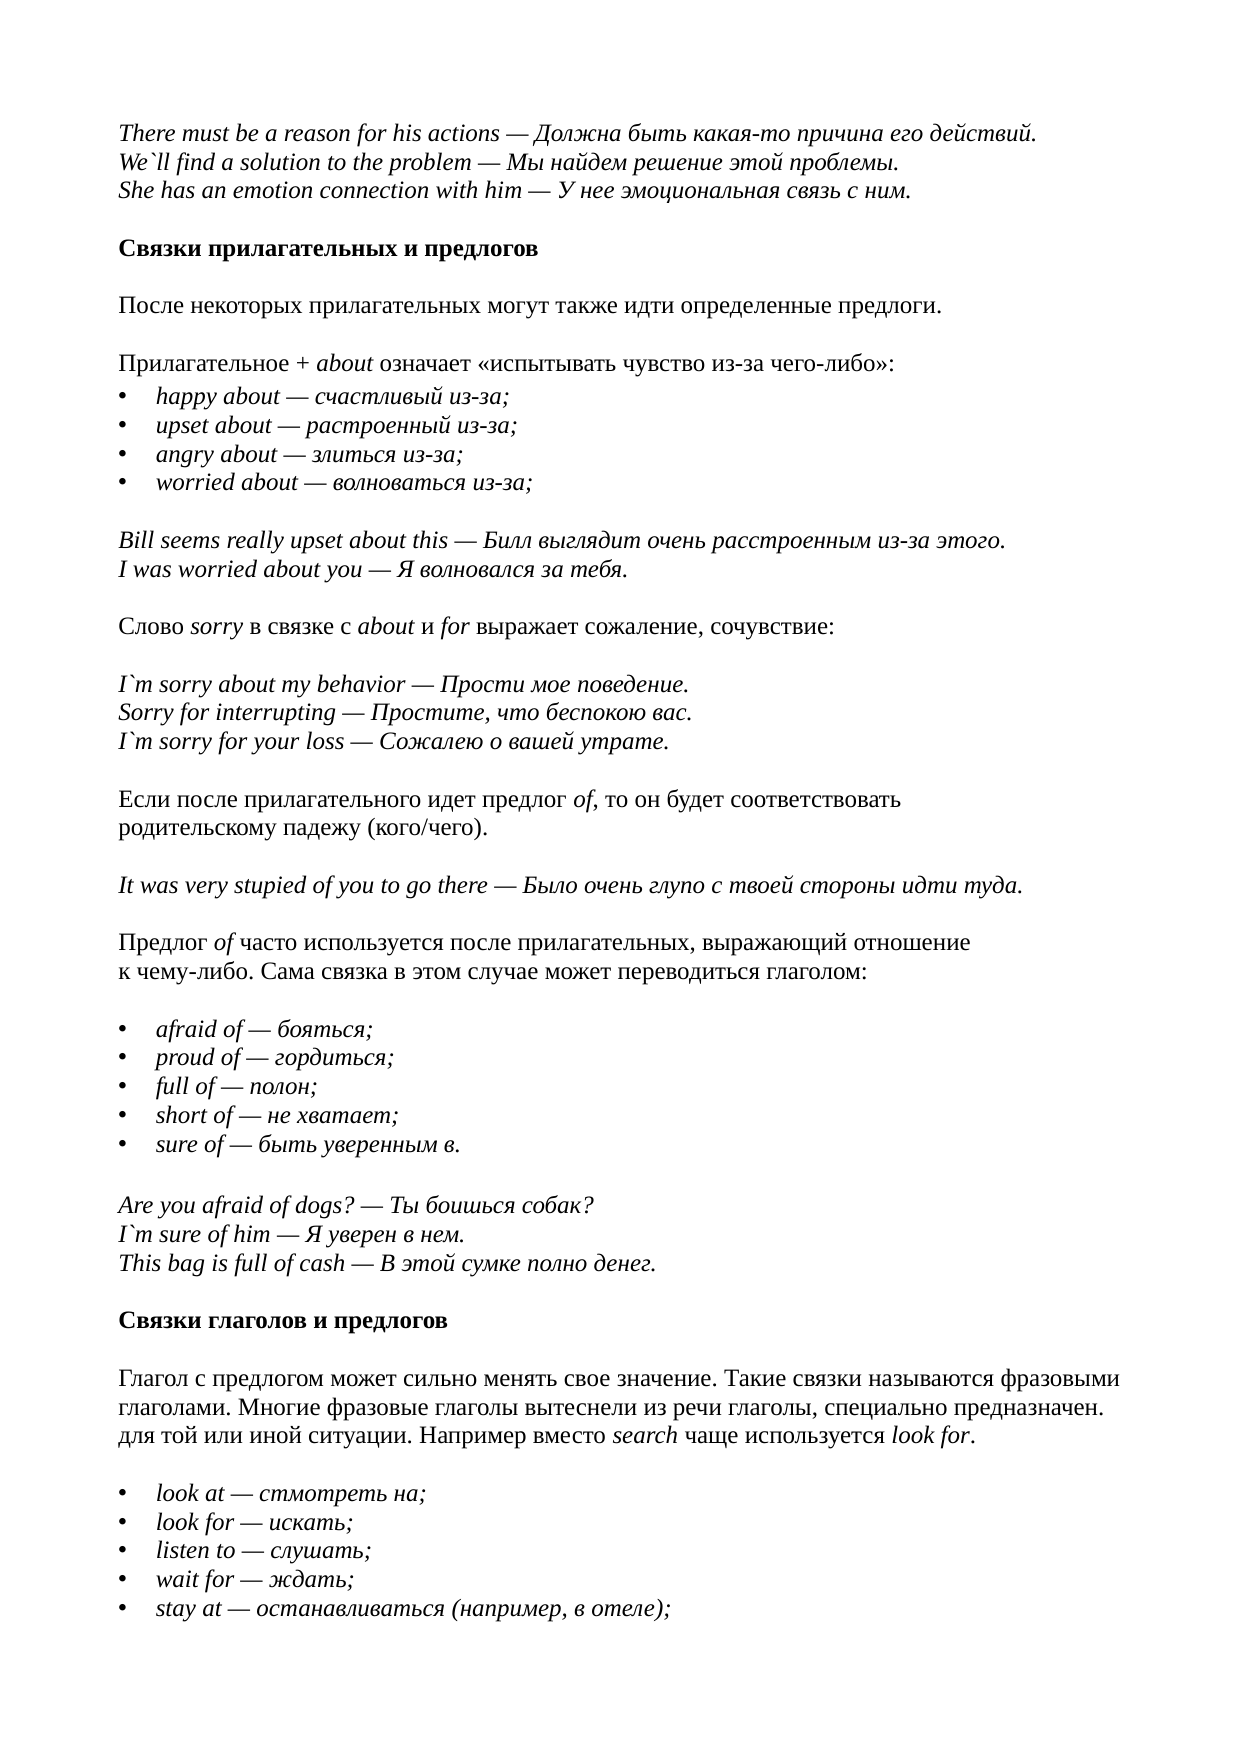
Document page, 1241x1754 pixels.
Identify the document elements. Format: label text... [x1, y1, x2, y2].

text к чему-либо. Сама связка в этом случае может переводиться глаголом: [118, 956, 1122, 985]
text We`ll find a solution to the problem — Мы найдем решение этой проблемы. [118, 147, 1122, 176]
list afraid of — бояться; [118, 1014, 1122, 1042]
text I was worried about you — Я волновался за тебя. [118, 554, 1122, 582]
list full of — полон; [118, 1071, 1122, 1100]
text I`m sure of him — Я уверен в нем. [118, 1219, 1122, 1248]
list sure of — быть уверенным в. [118, 1129, 1122, 1157]
text Are you afraid of dogs? — Ты боишься собак? [118, 1190, 1122, 1219]
list listen to — слушать; [118, 1535, 1122, 1564]
list look at — стмотреть на; [118, 1478, 1122, 1507]
list proud of — гордиться; [118, 1042, 1122, 1071]
list stay at — останавливаться (например, в отеле); [118, 1593, 1122, 1622]
text There must be a reason for his actions — Должна быть какая-то причина его действий. [118, 118, 1122, 147]
text Предлог of часто используется после прилагательных, выражающий отношение [118, 927, 1122, 956]
text Слово sorry в связке с about и for выражает сожаление, сочувствие: [118, 611, 1122, 640]
text This bag is full of cash — В этой сумке полно денег. [118, 1248, 1122, 1277]
list angry about — злиться из-за; [118, 439, 1122, 467]
text I`m sorry about my behavior — Прости мое поведение. [118, 669, 1122, 697]
list worried about — волноваться из-за; [118, 467, 1122, 496]
list happy about — счастливый из-за; [118, 381, 1122, 410]
text Если после прилагательного идет предлог of, то он будет соответствовать [118, 784, 1122, 812]
text Прилагательное + about означает «испытывать чувство из-за чего-либо»: [118, 348, 1122, 377]
text родительскому падежу (кого/чего). [118, 812, 1122, 841]
text It was very stupied of you to go there — Было очень глупо с твоей стороны идти туда. [118, 870, 1122, 899]
text Sorry for interrupting — Простите, что беспокою вас. [118, 697, 1122, 726]
text Связки глаголов и предлогов [118, 1305, 1122, 1334]
text She has an emotion connection with him — У нее эмоциональная связь с ним. [118, 176, 1122, 204]
list short of — не хватает; [118, 1100, 1122, 1129]
list wait for — ждать; [118, 1564, 1122, 1593]
list upset about — растроенный из-за; [118, 410, 1122, 439]
text Связки прилагательных и предлогов [118, 233, 1122, 262]
text I`m sorry for your loss — Сожалею о вашей утрате. [118, 726, 1122, 755]
text После некоторых прилагательных могут также идти определенные предлоги. [118, 291, 1122, 319]
list look for — искать; [118, 1507, 1122, 1535]
text Bill seems really upset about this — Билл выглядит очень расстроенным из-за этого. [118, 525, 1122, 554]
text Глагол с предлогом может сильно менять свое значение. Такие связки называются фразовыми глаголами. Многие фразовые глаголы вытеснели из речи глаголы, специально предназначен. для той или иной ситуации. Например вместо search чаще используется look for. [118, 1363, 1122, 1449]
